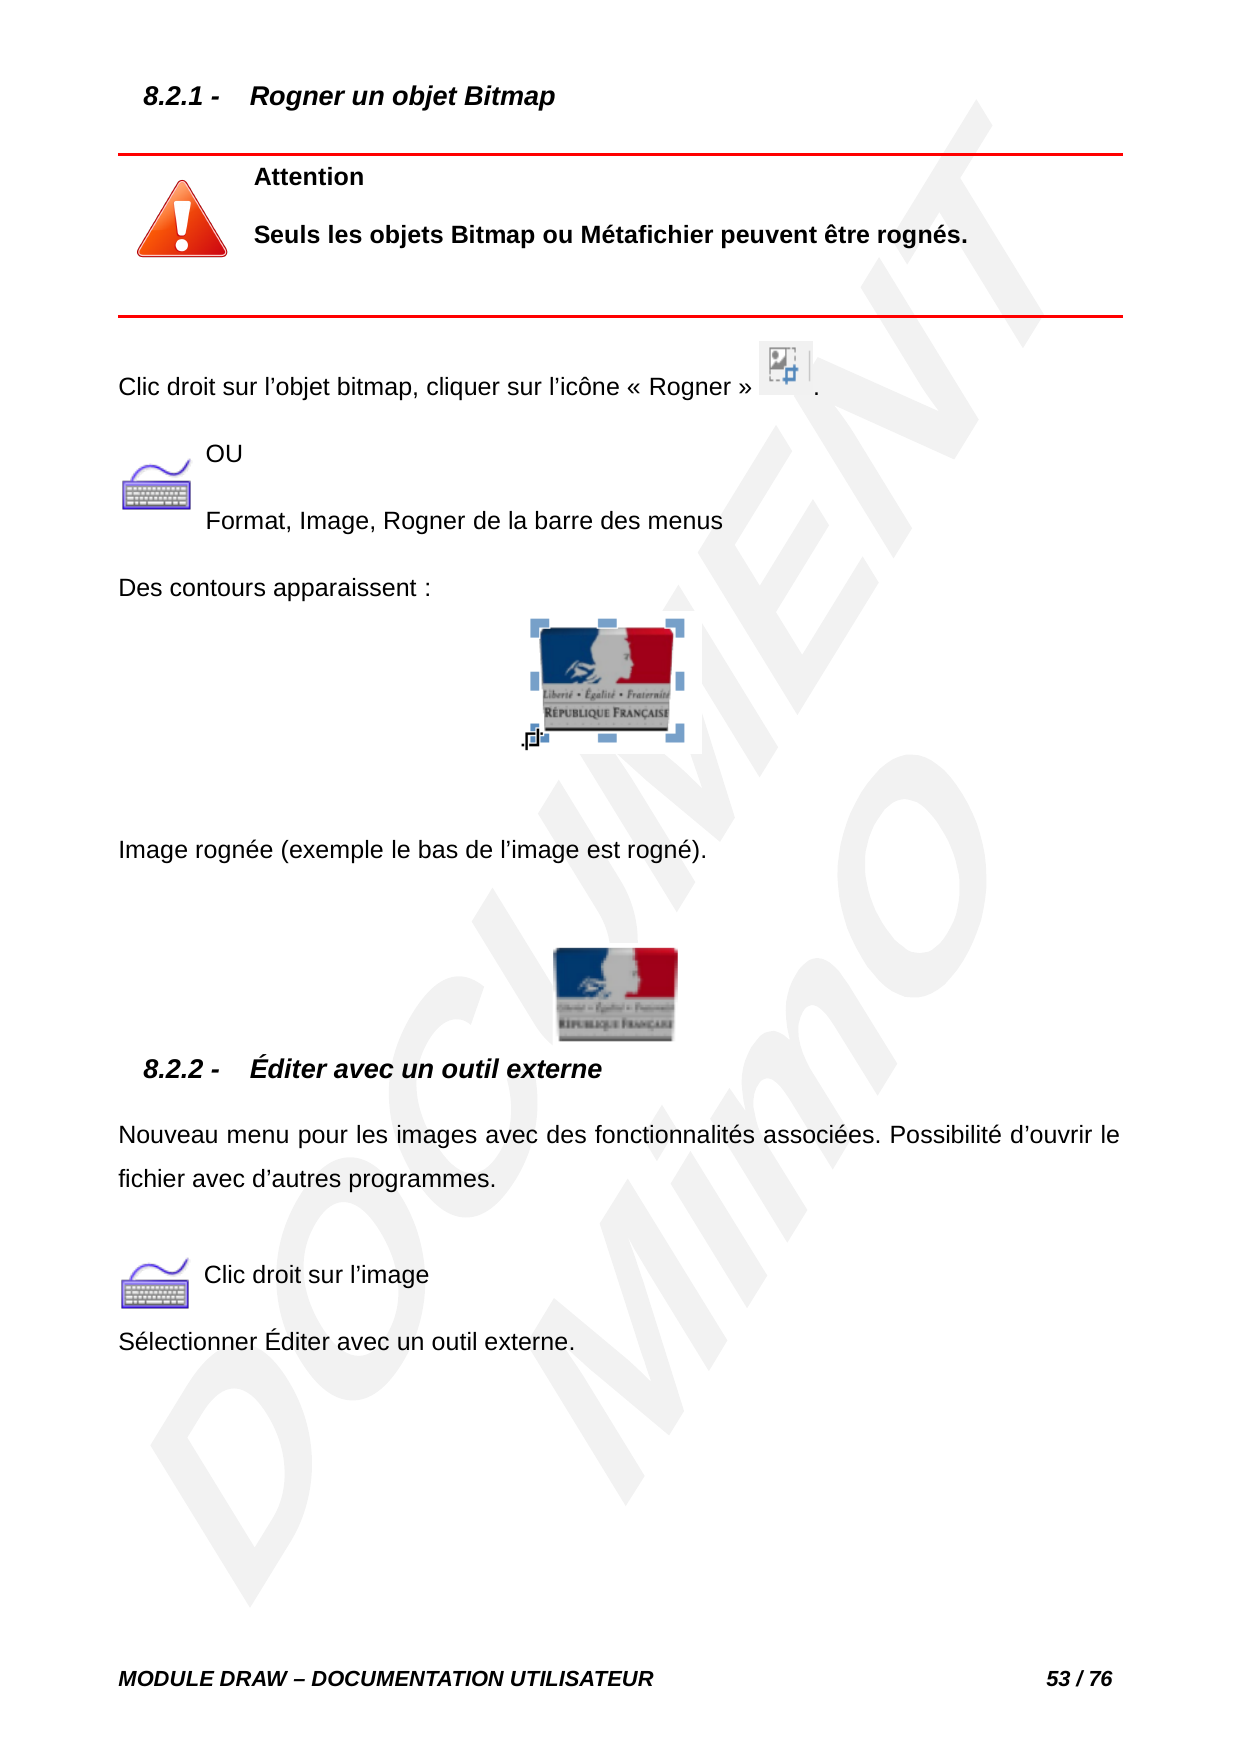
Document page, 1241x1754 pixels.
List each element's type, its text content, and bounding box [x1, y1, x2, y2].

picture [118, 448, 194, 524]
picture [552, 943, 688, 1054]
text Clic droit sur l’objet bitmap, cliquer sur l’icône « Rogner » . [118, 341, 1122, 401]
text Nouveau menu pour les images avec des fonctionnalités associées. Possibilité d’ouvrir le fichier avec d’autres programmes. [118, 1120, 1122, 1193]
text Sélectionner Éditer avec un outil externe. [118, 1327, 1122, 1356]
text OU [118, 439, 1122, 468]
text Clic droit sur l’image [192, 1260, 1122, 1289]
picture [117, 1247, 192, 1323]
subtitle Éditer avec un outil externe [143, 964, 1122, 1084]
picture [759, 341, 813, 395]
text Format, Image, Rogner de la barre des menus [118, 506, 1122, 535]
picture [518, 611, 702, 754]
table_header [118, 156, 248, 279]
text Image rognée (exemple le bas de l’image est rogné). [118, 835, 1122, 864]
text Des contours apparaissent : [118, 573, 1122, 602]
subtitle Rogner un objet Bitmap [143, 80, 1122, 111]
picture [123, 161, 242, 280]
table_header Attention Seuls les objets Bitmap ou Métafichier peuvent être rognés. [248, 156, 1123, 314]
table_header [118, 280, 248, 314]
